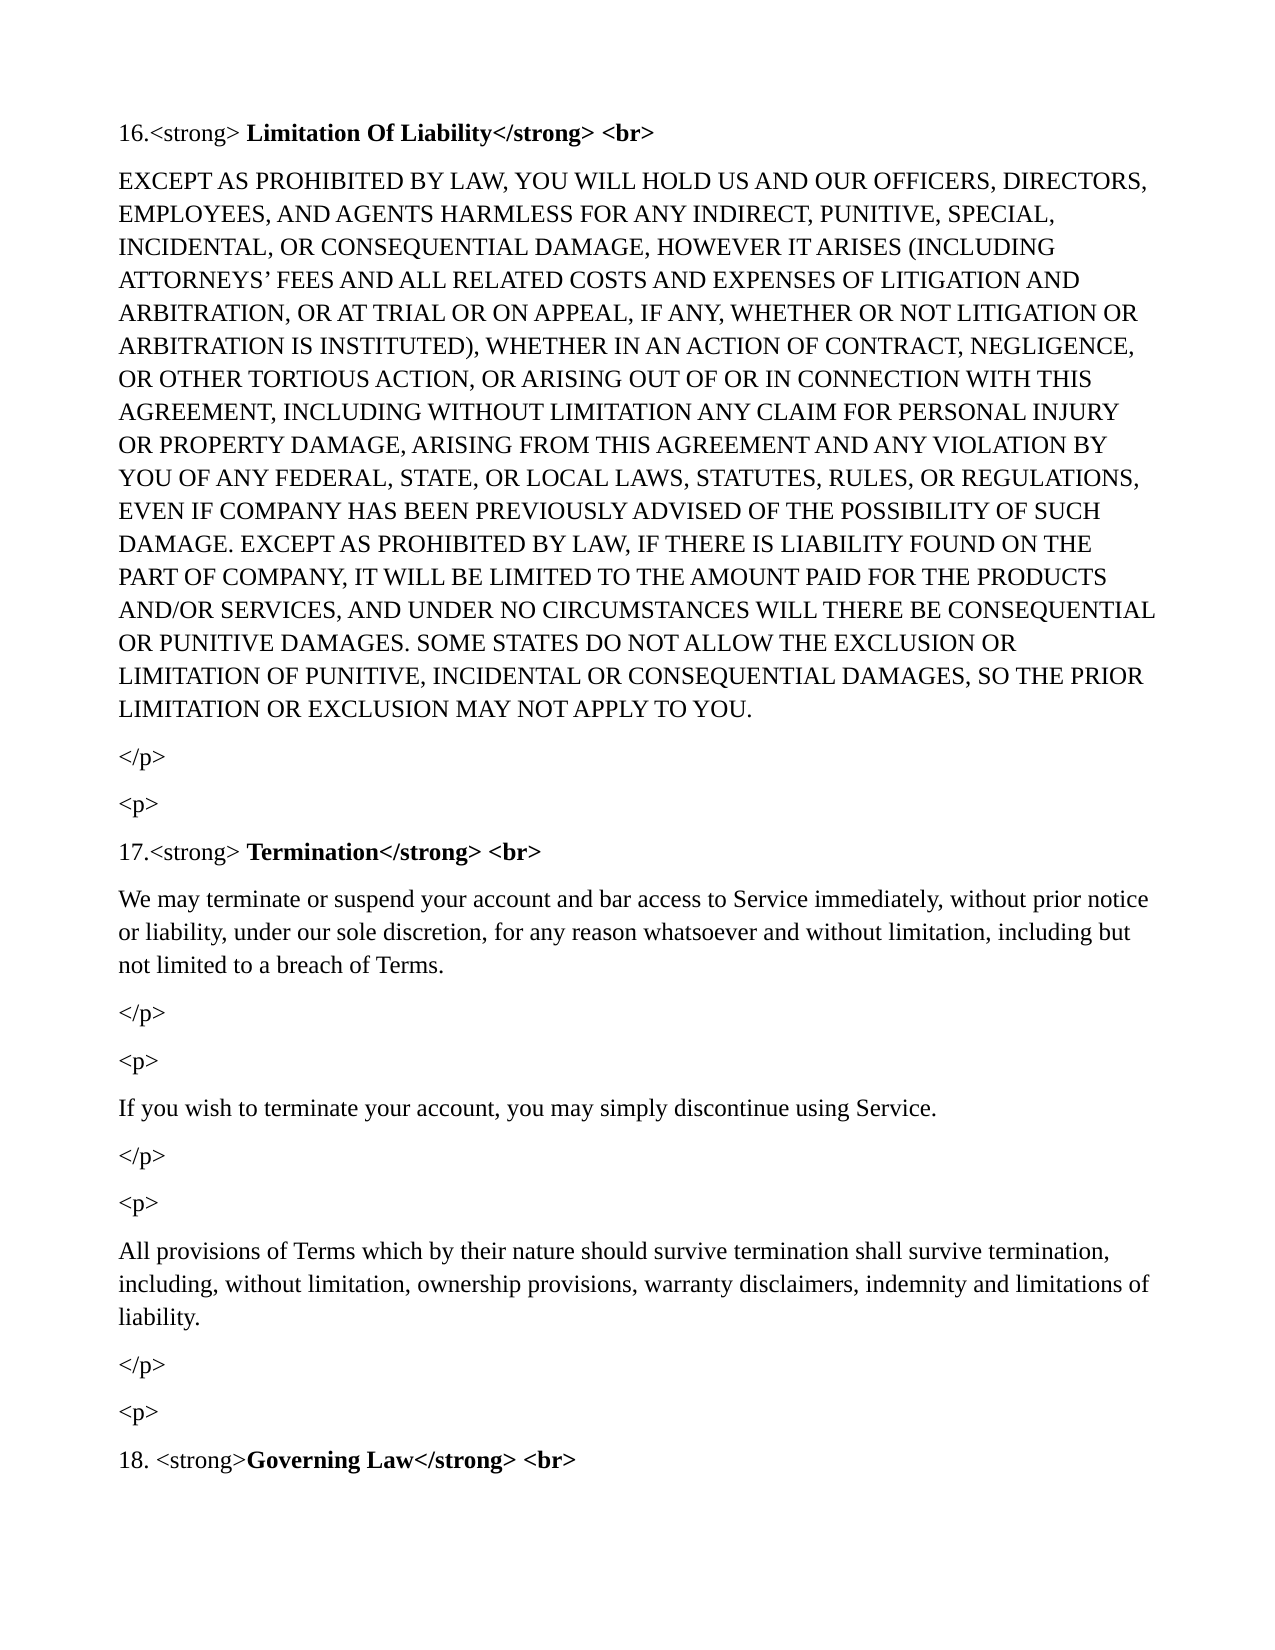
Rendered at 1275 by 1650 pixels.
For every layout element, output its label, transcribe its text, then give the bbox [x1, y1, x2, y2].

text <p> [118, 1397, 1157, 1426]
text </p> [118, 742, 1157, 770]
text 16.<strong> Limitation Of Liability</strong> <br> [118, 118, 1157, 147]
text 18. <strong>Governing Law</strong> <br> [118, 1445, 1157, 1474]
text EXCEPT AS PROHIBITED BY LAW, YOU WILL HOLD US AND OUR OFFICERS, DIRECTORS, EMPLOYEES, AND AGENTS HARMLESS FOR ANY INDIRECT, PUNITIVE, SPECIAL, INCIDENTAL, OR CONSEQUENTIAL DAMAGE, HOWEVER IT ARISES (INCLUDING ATTORNEYS’ FEES AND ALL RELATED COSTS AND EXPENSES OF LITIGATION AND ARBITRATION, OR AT TRIAL OR ON APPEAL, IF ANY, WHETHER OR NOT LITIGATION OR ARBITRATION IS INSTITUTED), WHETHER IN AN ACTION OF CONTRACT, NEGLIGENCE, OR OTHER TORTIOUS ACTION, OR ARISING OUT OF OR IN CONNECTION WITH THIS AGREEMENT, INCLUDING WITHOUT LIMITATION ANY CLAIM FOR PERSONAL INJURY OR PROPERTY DAMAGE, ARISING FROM THIS AGREEMENT AND ANY VIOLATION BY YOU OF ANY FEDERAL, STATE, OR LOCAL LAWS, STATUTES, RULES, OR REGULATIONS, EVEN IF COMPANY HAS BEEN PREVIOUSLY ADVISED OF THE POSSIBILITY OF SUCH DAMAGE. EXCEPT AS PROHIBITED BY LAW, IF THERE IS LIABILITY FOUND ON THE PART OF COMPANY, IT WILL BE LIMITED TO THE AMOUNT PAID FOR THE PRODUCTS AND/OR SERVICES, AND UNDER NO CIRCUMSTANCES WILL THERE BE CONSEQUENTIAL OR PUNITIVE DAMAGES. SOME STATES DO NOT ALLOW THE EXCLUSION OR LIMITATION OF PUNITIVE, INCIDENTAL OR CONSEQUENTIAL DAMAGES, SO THE PRIOR LIMITATION OR EXCLUSION MAY NOT APPLY TO YOU. [118, 166, 1157, 723]
text We may terminate or suspend your account and bar access to Service immediately, without prior notice or liability, under our sole discretion, for any reason whatsoever and without limitation, including but not limited to a breach of Terms. [118, 884, 1157, 979]
text </p> [118, 1141, 1157, 1170]
text All provisions of Terms which by their nature should survive termination shall survive termination, including, without limitation, ownership provisions, warranty disclaimers, indemnity and limitations of liability. [118, 1236, 1157, 1331]
text If you wish to terminate your account, you may simply discontinue using Service. [118, 1093, 1157, 1122]
text <p> [118, 1046, 1157, 1074]
text 17.<strong> Termination</strong> <br> [118, 837, 1157, 866]
text </p> [118, 1350, 1157, 1378]
text <p> [118, 1188, 1157, 1217]
text <p> [118, 789, 1157, 818]
text </p> [118, 998, 1157, 1027]
